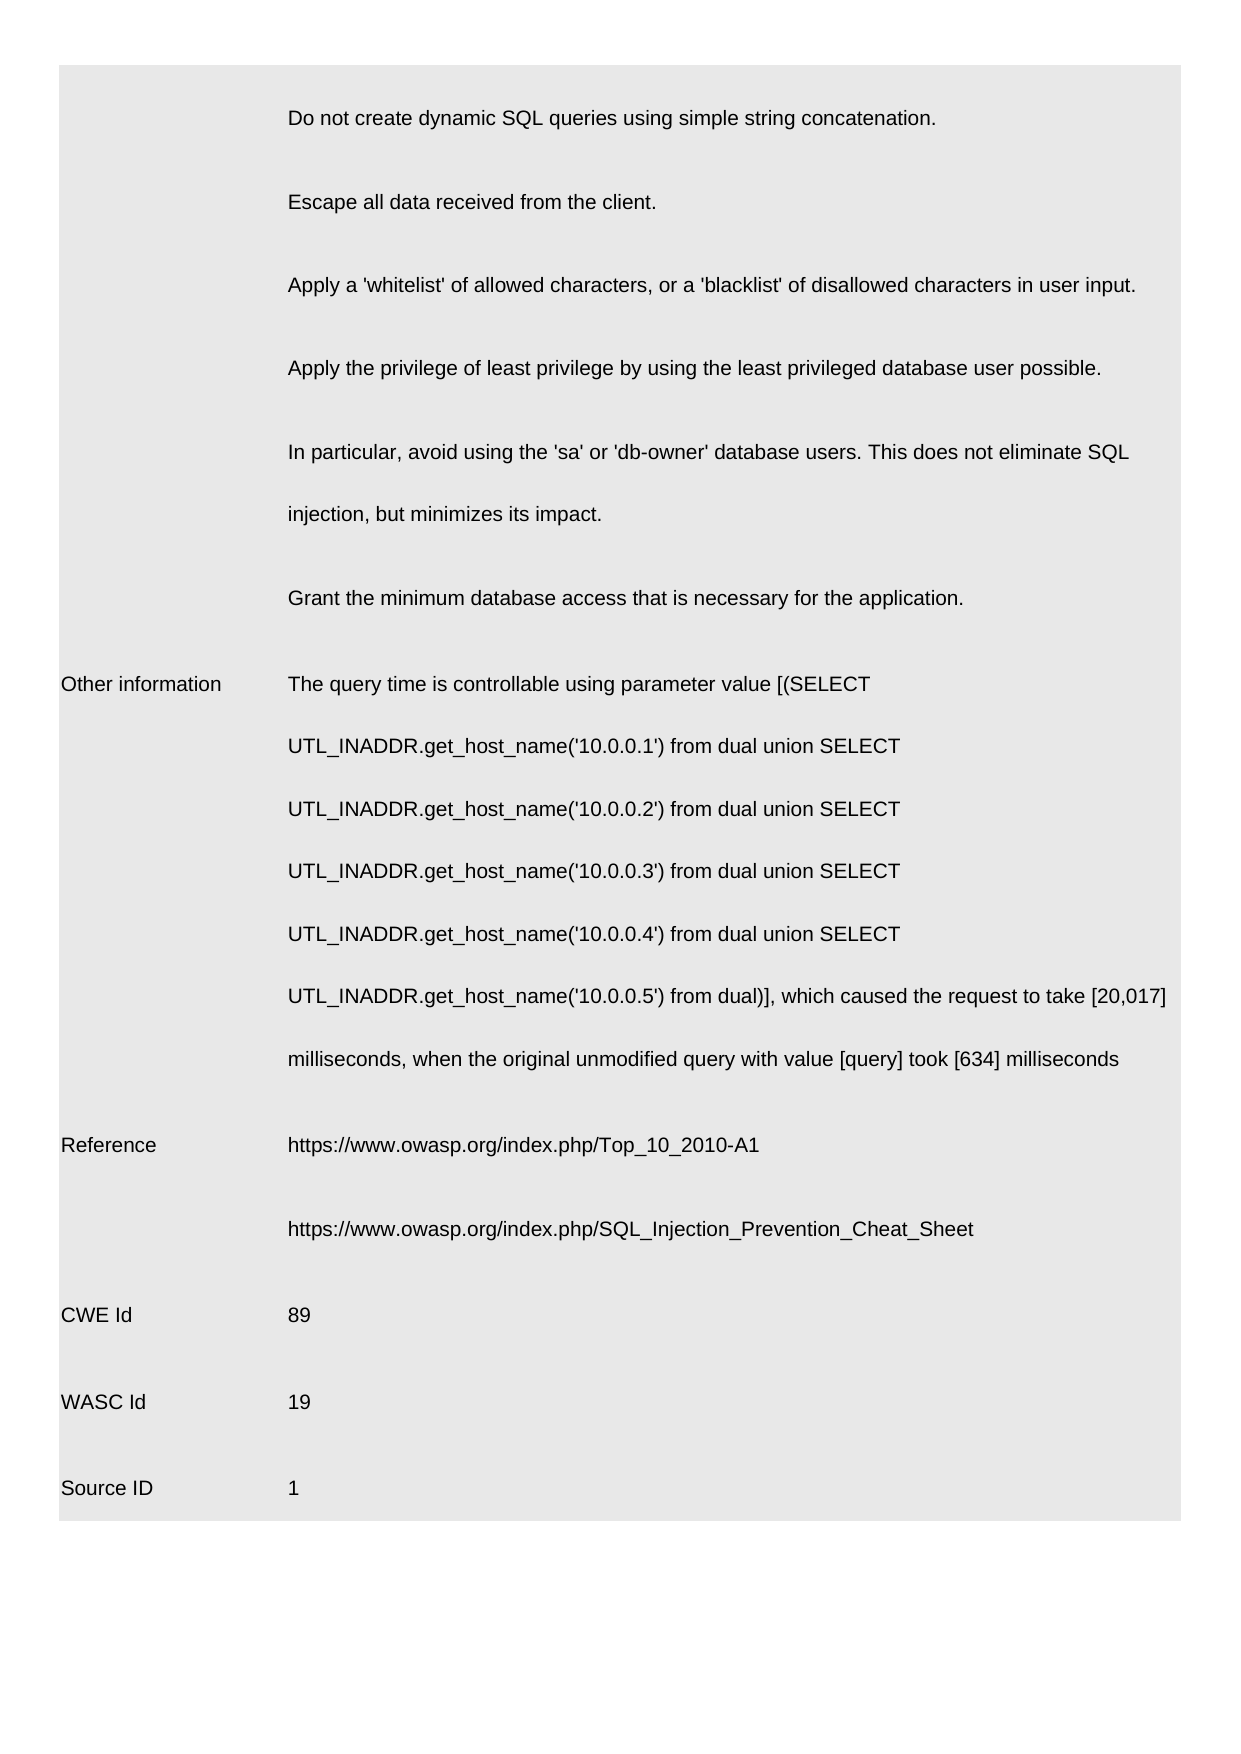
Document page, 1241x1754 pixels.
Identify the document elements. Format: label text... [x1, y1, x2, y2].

table_cell Source ID [59, 1434, 286, 1521]
table_cell CWE Id [59, 1261, 286, 1348]
table_cell 1 [286, 1434, 1181, 1521]
table_cell 89 [286, 1261, 1181, 1348]
table_cell The query time is controllable using parameter value [(SELECT UTL_INADDR.get_host_name('10.0.0.1') from dual union SELECT UTL_INADDR.get_host_name('10.0.0.2') from dual union SELECT UTL_INADDR.get_host_name('10.0.0.3') from dual union SELECT UTL_INADDR.get_host_name('10.0.0.4') from dual union SELECT UTL_INADDR.get_host_name('10.0.0.5') from dual)], which caused the request to take [20,017] milliseconds, when the original unmodified query with value [query] took [634] milliseconds [286, 630, 1181, 1092]
table_cell WASC Id [59, 1348, 286, 1434]
table_cell Reference [59, 1092, 286, 1261]
table_cell 19 [286, 1348, 1181, 1434]
table_cell Other information [59, 630, 286, 1092]
table_cell Do not create dynamic SQL queries using simple string concatenation. Escape all data received from the client. Apply a 'whitelist' of allowed characters, or a 'blacklist' of disallowed characters in user input. Apply the privilege of least privilege by using the least privileged database user possible. In particular, avoid using the 'sa' or 'db-owner' database users. This does not eliminate SQL injection, but minimizes its impact. Grant the minimum database access that is necessary for the application. [286, 65, 1181, 630]
table_cell [59, 65, 286, 630]
table_cell https://www.owasp.org/index.php/Top_10_2010-A1 https://www.owasp.org/index.php/SQL_Injection_Prevention_Cheat_Sheet [286, 1092, 1181, 1261]
